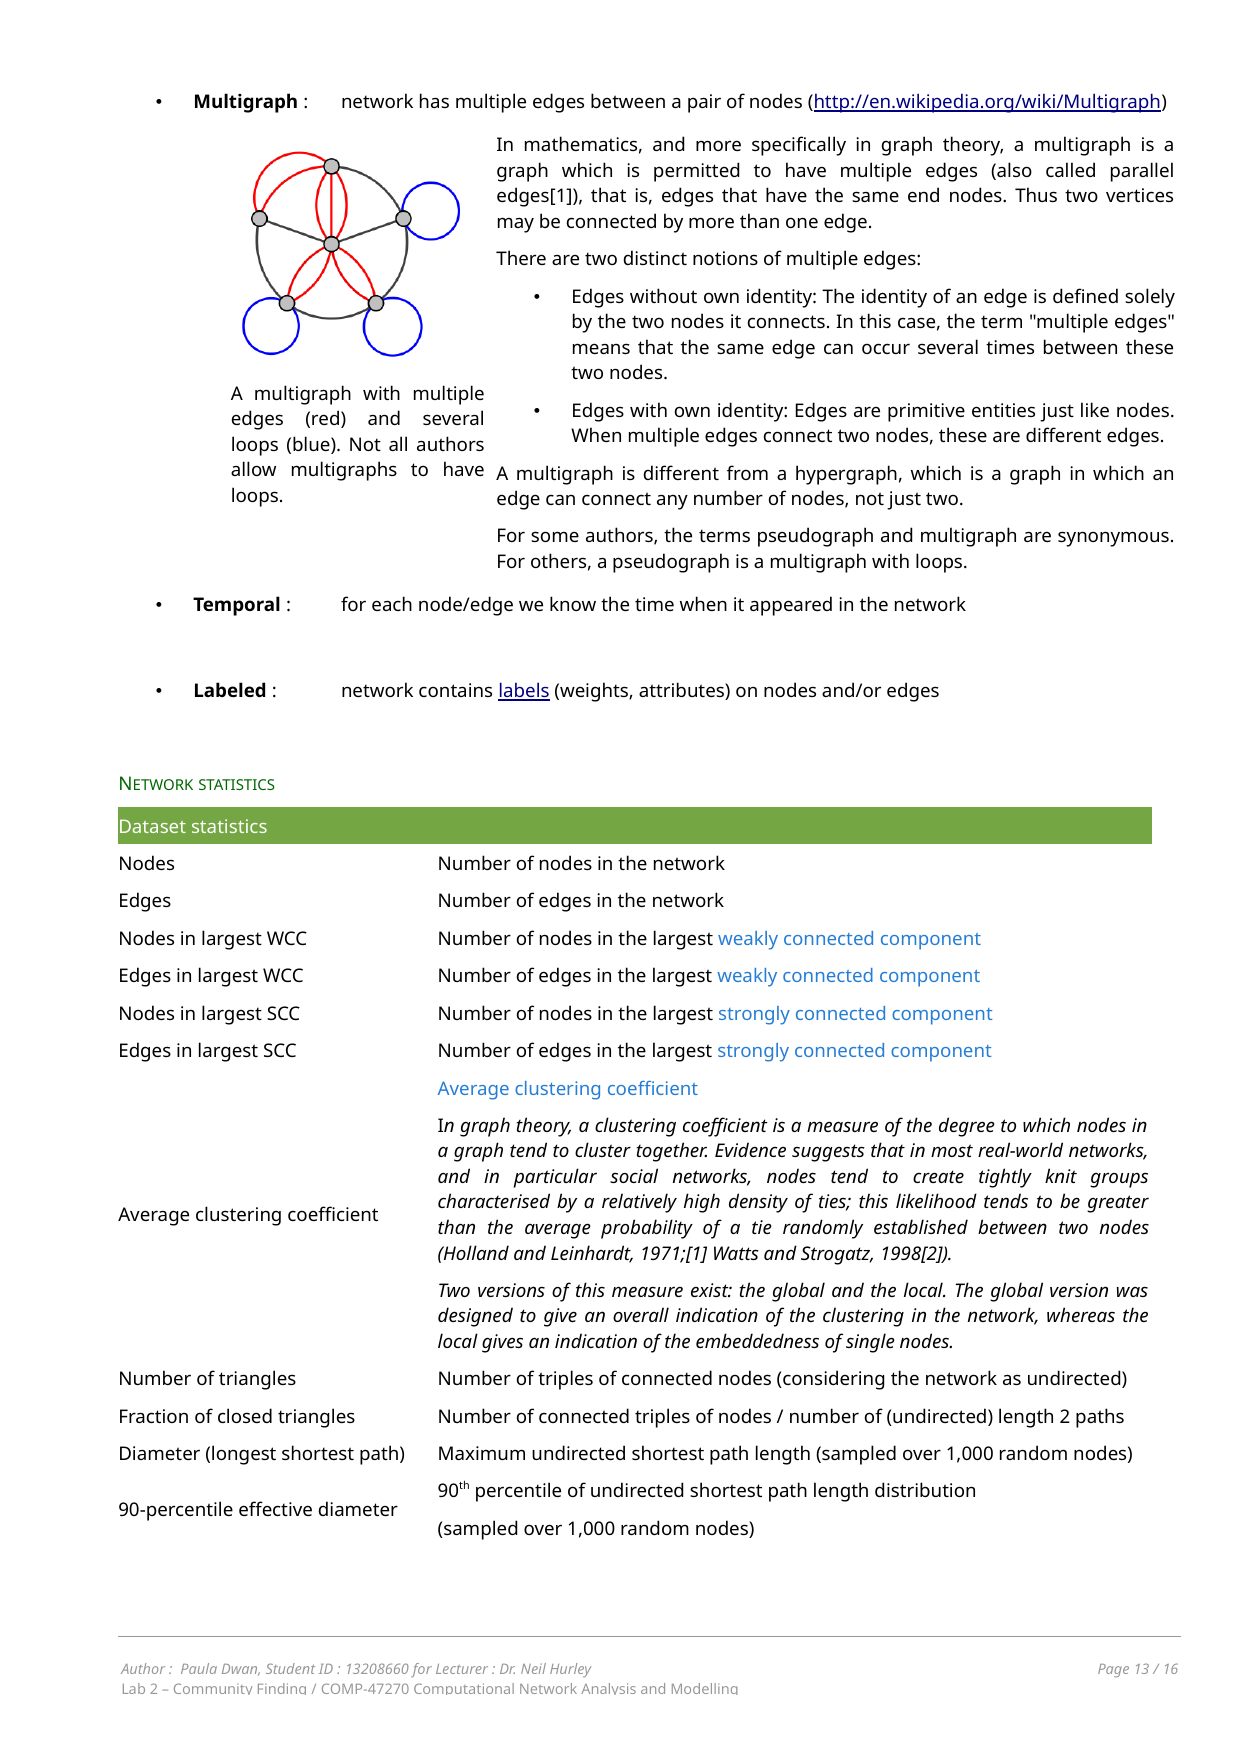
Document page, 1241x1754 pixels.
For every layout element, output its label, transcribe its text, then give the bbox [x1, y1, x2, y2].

table_cell Number of connected triples of nodes / number of (undirected) length 2 paths [438, 1397, 1152, 1434]
list Labeled : network contains labels (weights, attributes) on nodes and/or edges [156, 678, 1181, 703]
picture [230, 131, 467, 368]
table_cell Nodes in largest WCC [118, 919, 437, 957]
table_cell Average clustering coefficient [118, 1069, 437, 1360]
table_header In mathematics, and more specifically in graph theory, a multigraph is a graph which is permitted to have multiple edges (also called parallel edges[1]), that is, edges that have the same end nodes. Thus two vertices may be connected by more than one edge. There are two distinct notions of multiple edges: Edges without own identity: The identity of an edge is defined solely by the two nodes it connects. In this case, the term "multiple edges" means that the same edge can occur several times between these two nodes. Edges with own identity: Edges are primitive entities just like nodes. When multiple edges connect two nodes, these are different edges. A multigraph is different from a hypergraph, which is a graph in which an edge can connect any number of nodes, not just two. For some authors, the terms pseudograph and multigraph are synonymous. For others, a pseudograph is a multigraph with loops. [490, 120, 1181, 586]
table_header [490, 623, 1181, 672]
table_cell Number of triples of connected nodes (considering the network as undirected) [438, 1360, 1152, 1397]
table_cell Edges in largest SCC [118, 1031, 437, 1069]
table_cell Nodes in largest SCC [118, 994, 437, 1031]
table_cell 90-percentile effective diameter [118, 1472, 437, 1547]
table_cell Number of nodes in the network [438, 845, 1152, 882]
table_cell Number of edges in the largest weakly connected component [438, 957, 1152, 994]
table_header Dataset statistics [118, 807, 1152, 844]
table_cell Diameter (longest shortest path) [118, 1435, 437, 1472]
table_header A multigraph with multiple edges (red) and several loops (blue). Not all authors allow multigraphs to have loops. [225, 120, 490, 586]
table_cell Nodes [118, 845, 437, 882]
subtitle Network statistics [118, 770, 1181, 795]
table_header [225, 623, 490, 672]
list Temporal : for each node/edge we know the time when it appeared in the network [156, 591, 1181, 617]
table_cell Number of triangles [118, 1360, 437, 1397]
table_header [225, 709, 490, 758]
table_cell Number of edges in the largest strongly connected component [438, 1031, 1152, 1069]
table_cell Number of nodes in the largest weakly connected component [438, 919, 1152, 957]
table_cell 90th percentile of undirected shortest path length distribution (sampled over 1,000 random nodes) [438, 1472, 1152, 1547]
table_cell Maximum undirected shortest path length (sampled over 1,000 random nodes) [438, 1435, 1152, 1472]
table_header [490, 709, 1181, 758]
table_cell Fraction of closed triangles [118, 1397, 437, 1434]
table_cell Edges in largest WCC [118, 957, 437, 994]
table_cell Average clustering coefficient In graph theory, a clustering coefficient is a measure of the degree to which nodes in a graph tend to cluster together. Evidence suggests that in most real-world networks, and in particular social networks, nodes tend to create tightly knit groups characterised by a relatively high density of ties; this likelihood tends to be greater than the average probability of a tie randomly established between two nodes (Holland and Leinhardt, 1971;[1] Watts and Strogatz, 1998[2]). Two versions of this measure exist: the global and the local. The global version was designed to give an overall indication of the clustering in the network, whereas the local gives an indication of the embeddedness of single nodes. [438, 1069, 1152, 1360]
list Multigraph : network has multiple edges between a pair of nodes (http://en.wikipedia.org/wiki/Multigraph) [156, 88, 1181, 114]
table_cell Number of nodes in the largest strongly connected component [438, 994, 1152, 1031]
table_cell Number of edges in the network [438, 882, 1152, 919]
table_cell Edges [118, 882, 437, 919]
